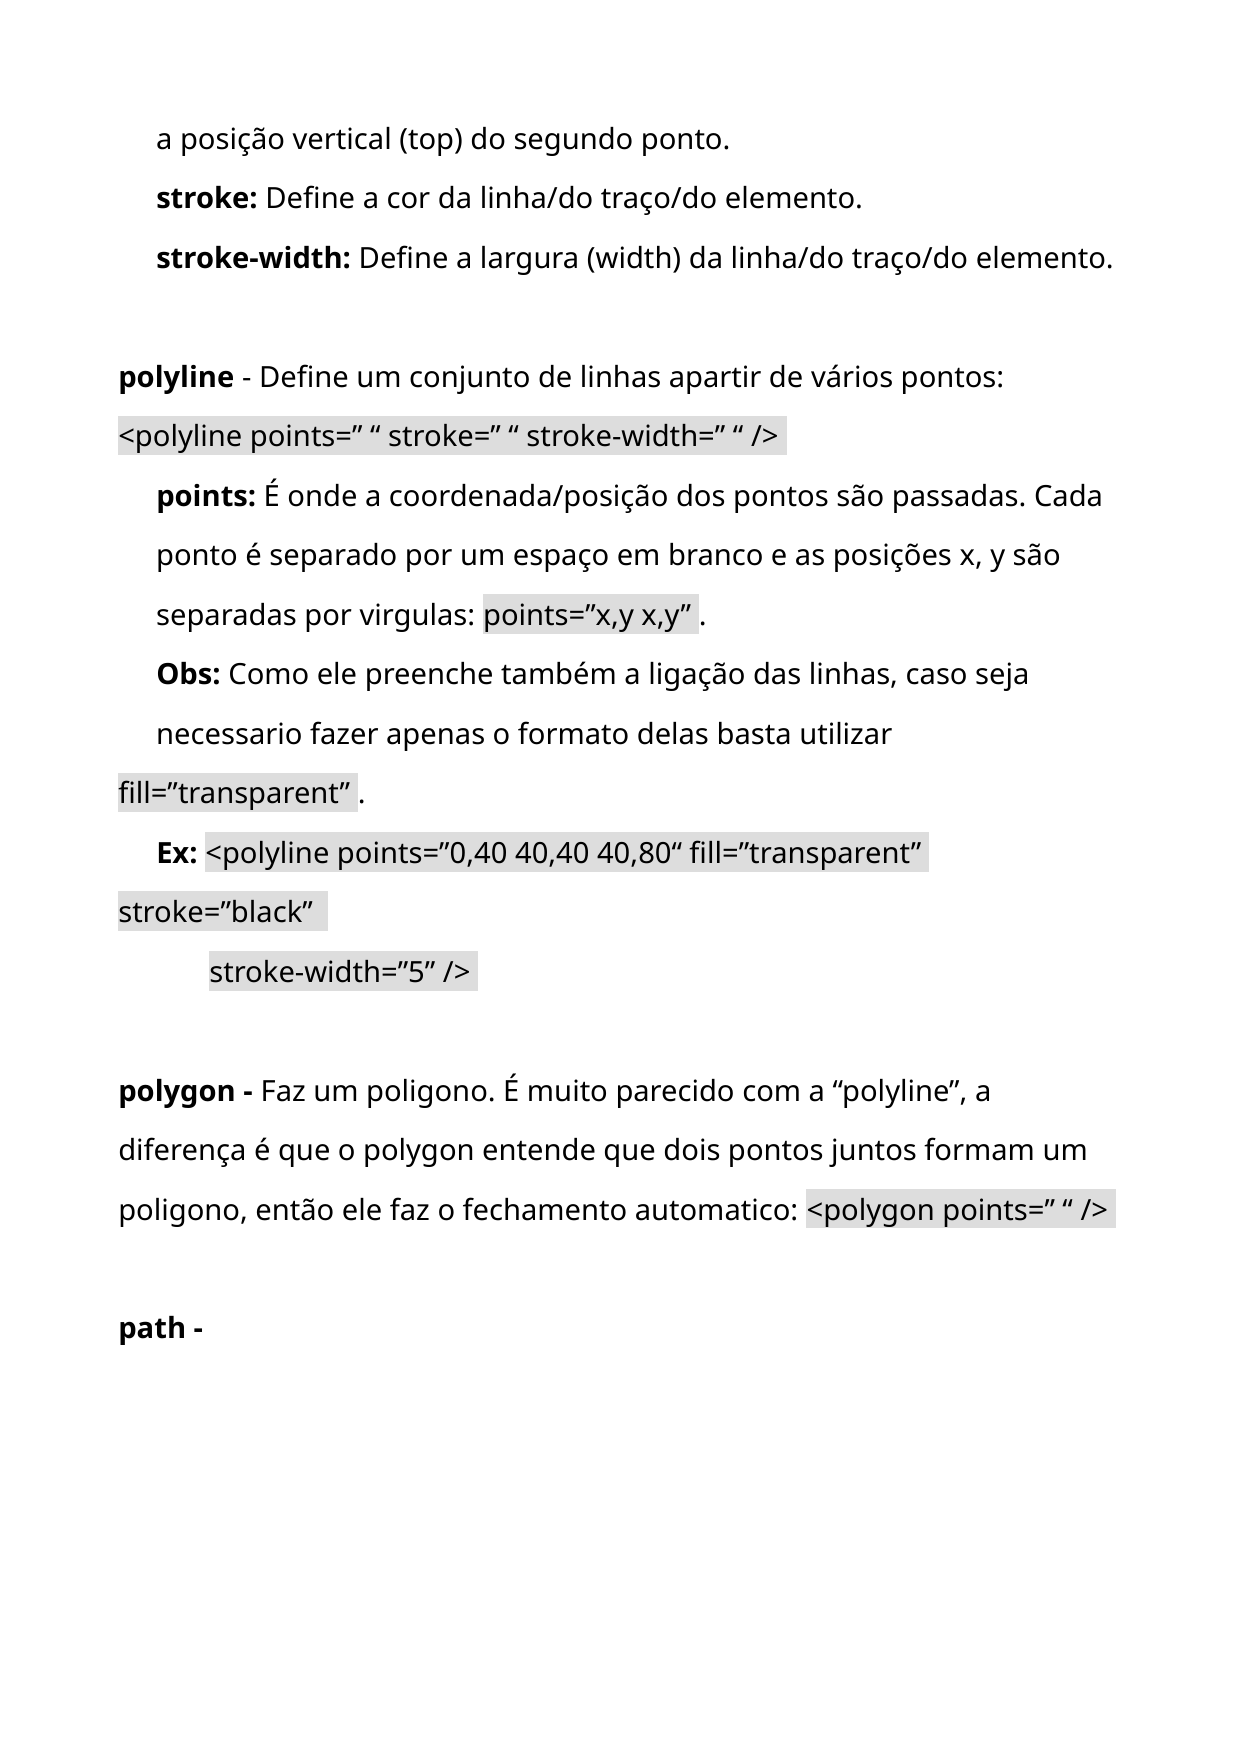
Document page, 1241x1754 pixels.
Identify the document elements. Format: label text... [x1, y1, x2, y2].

text Obs: Como ele preenche também a ligação das linhas, caso seja [118, 653, 1122, 693]
text Ex: <polyline points=”0,40 40,40 40,80“ fill=”transparent” stroke=”black” [118, 832, 1122, 931]
text a posição vertical (top) do segundo ponto. [118, 118, 1122, 158]
text stroke: Define a cor da linha/do traço/do elemento. [118, 178, 1122, 217]
text stroke-width=”5” /> [118, 951, 1122, 991]
text stroke-width: Define a largura (width) da linha/do traço/do elemento. [118, 237, 1122, 277]
text separadas por virgulas: points=”x,y x,y” . [118, 594, 1122, 634]
text polygon - Faz um poligono. É muito parecido com a “polyline”, a diferença é que o polygon entende que dois pontos juntos formam um poligono, então ele faz o fechamento automatico: <polygon points=” “ /> [118, 1070, 1122, 1228]
text necessario fazer apenas o formato delas basta utilizar fill=”transparent” . [118, 713, 1122, 812]
text <polyline points=” “ stroke=” “ stroke-width=” “ /> [118, 416, 1122, 455]
text polyline - Define um conjunto de linhas apartir de vários pontos: [118, 356, 1122, 396]
text points: É onde a coordenada/posição dos pontos são passadas. Cada [118, 475, 1122, 515]
text ponto é separado por um espaço em branco e as posições x, y são [118, 534, 1122, 574]
text path - [118, 1308, 1122, 1347]
